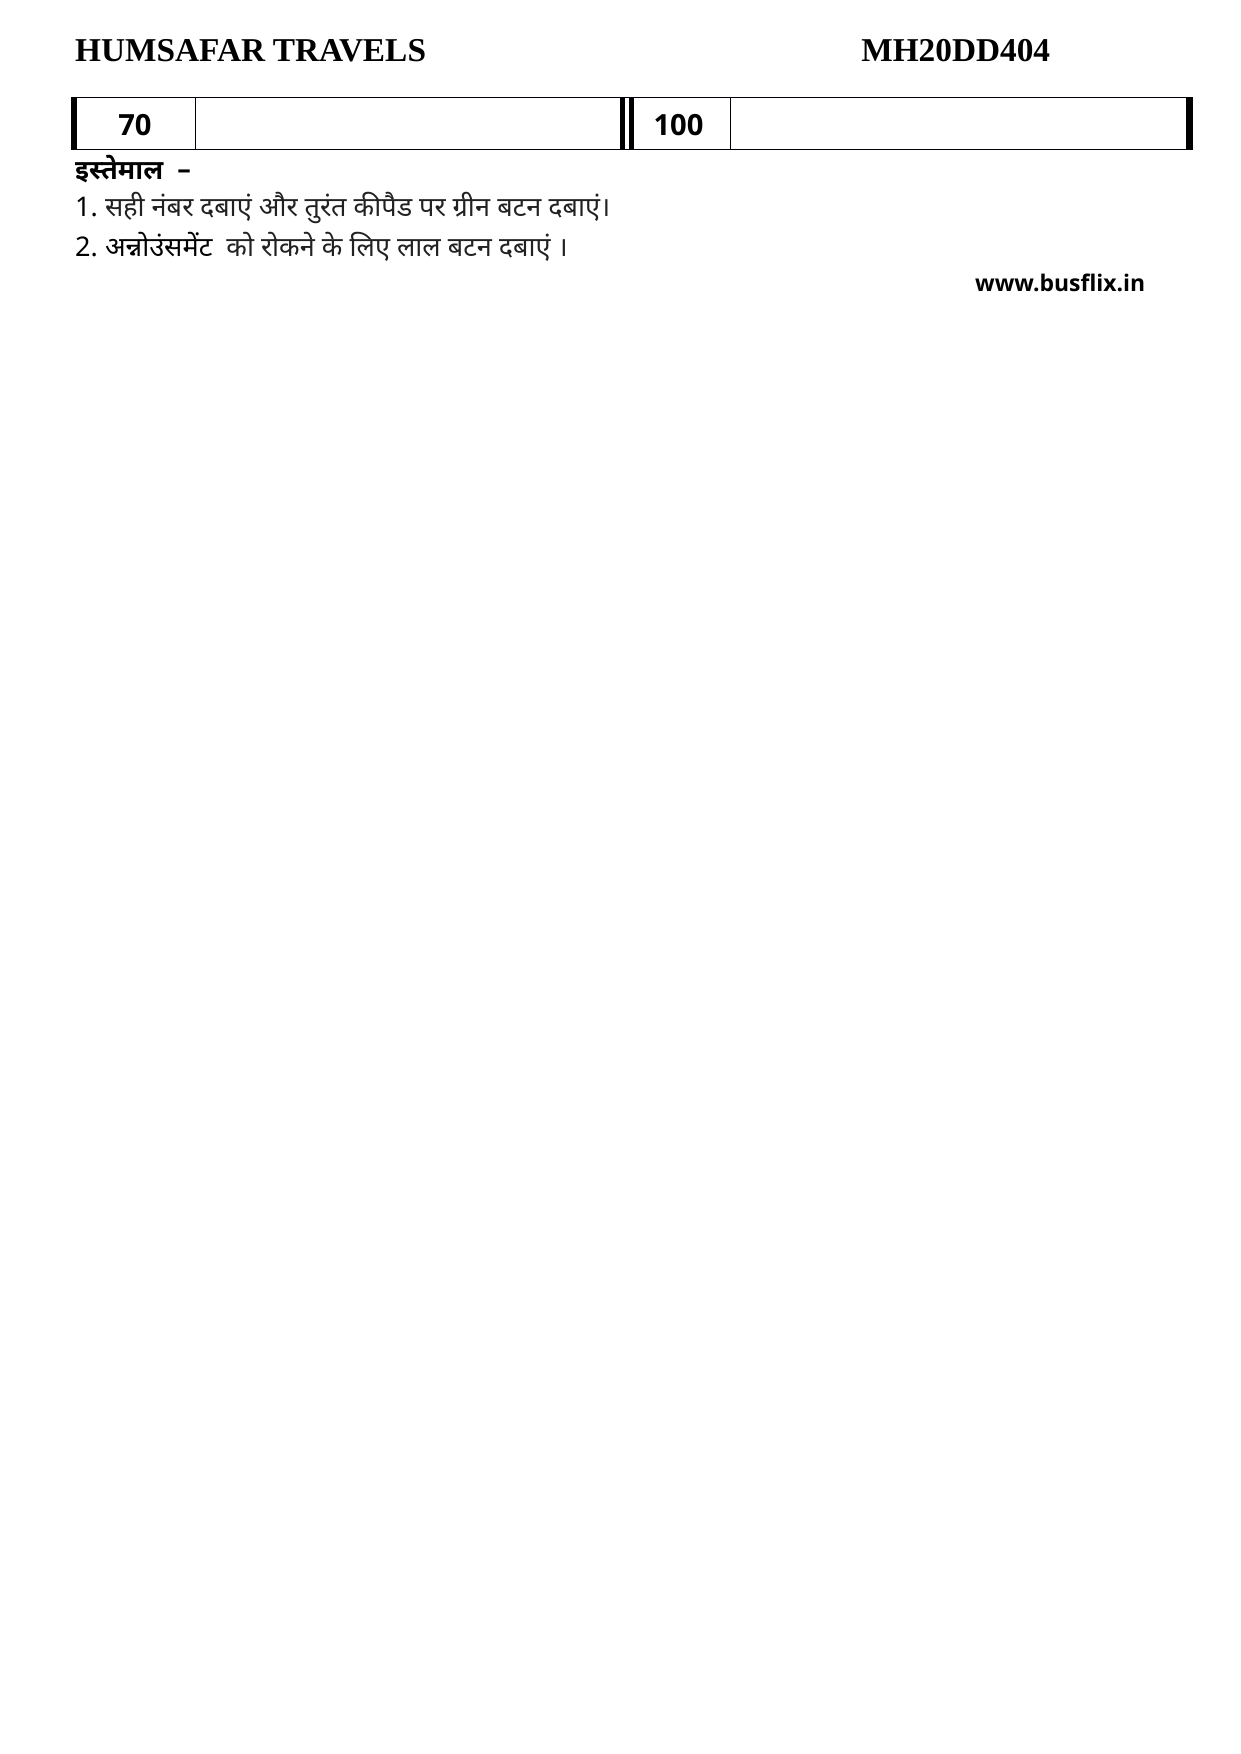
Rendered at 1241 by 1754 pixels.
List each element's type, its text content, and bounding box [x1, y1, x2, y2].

table_cell 100 [634, 98, 730, 149]
table_cell [196, 98, 620, 149]
table_cell [731, 98, 1186, 149]
text 1. सही नंबर दबाएं और तुरंत कीपैड पर ग्रीन बटन दबाएं। [75, 187, 1165, 227]
text 2. अन्नोउंसमेंट को रोकने के लिए लाल बटन दबाएं । [75, 227, 1165, 267]
table_cell 70 [77, 98, 195, 149]
text www.busflix.in [75, 267, 1165, 298]
text इस्तेमाल – [75, 150, 1165, 187]
